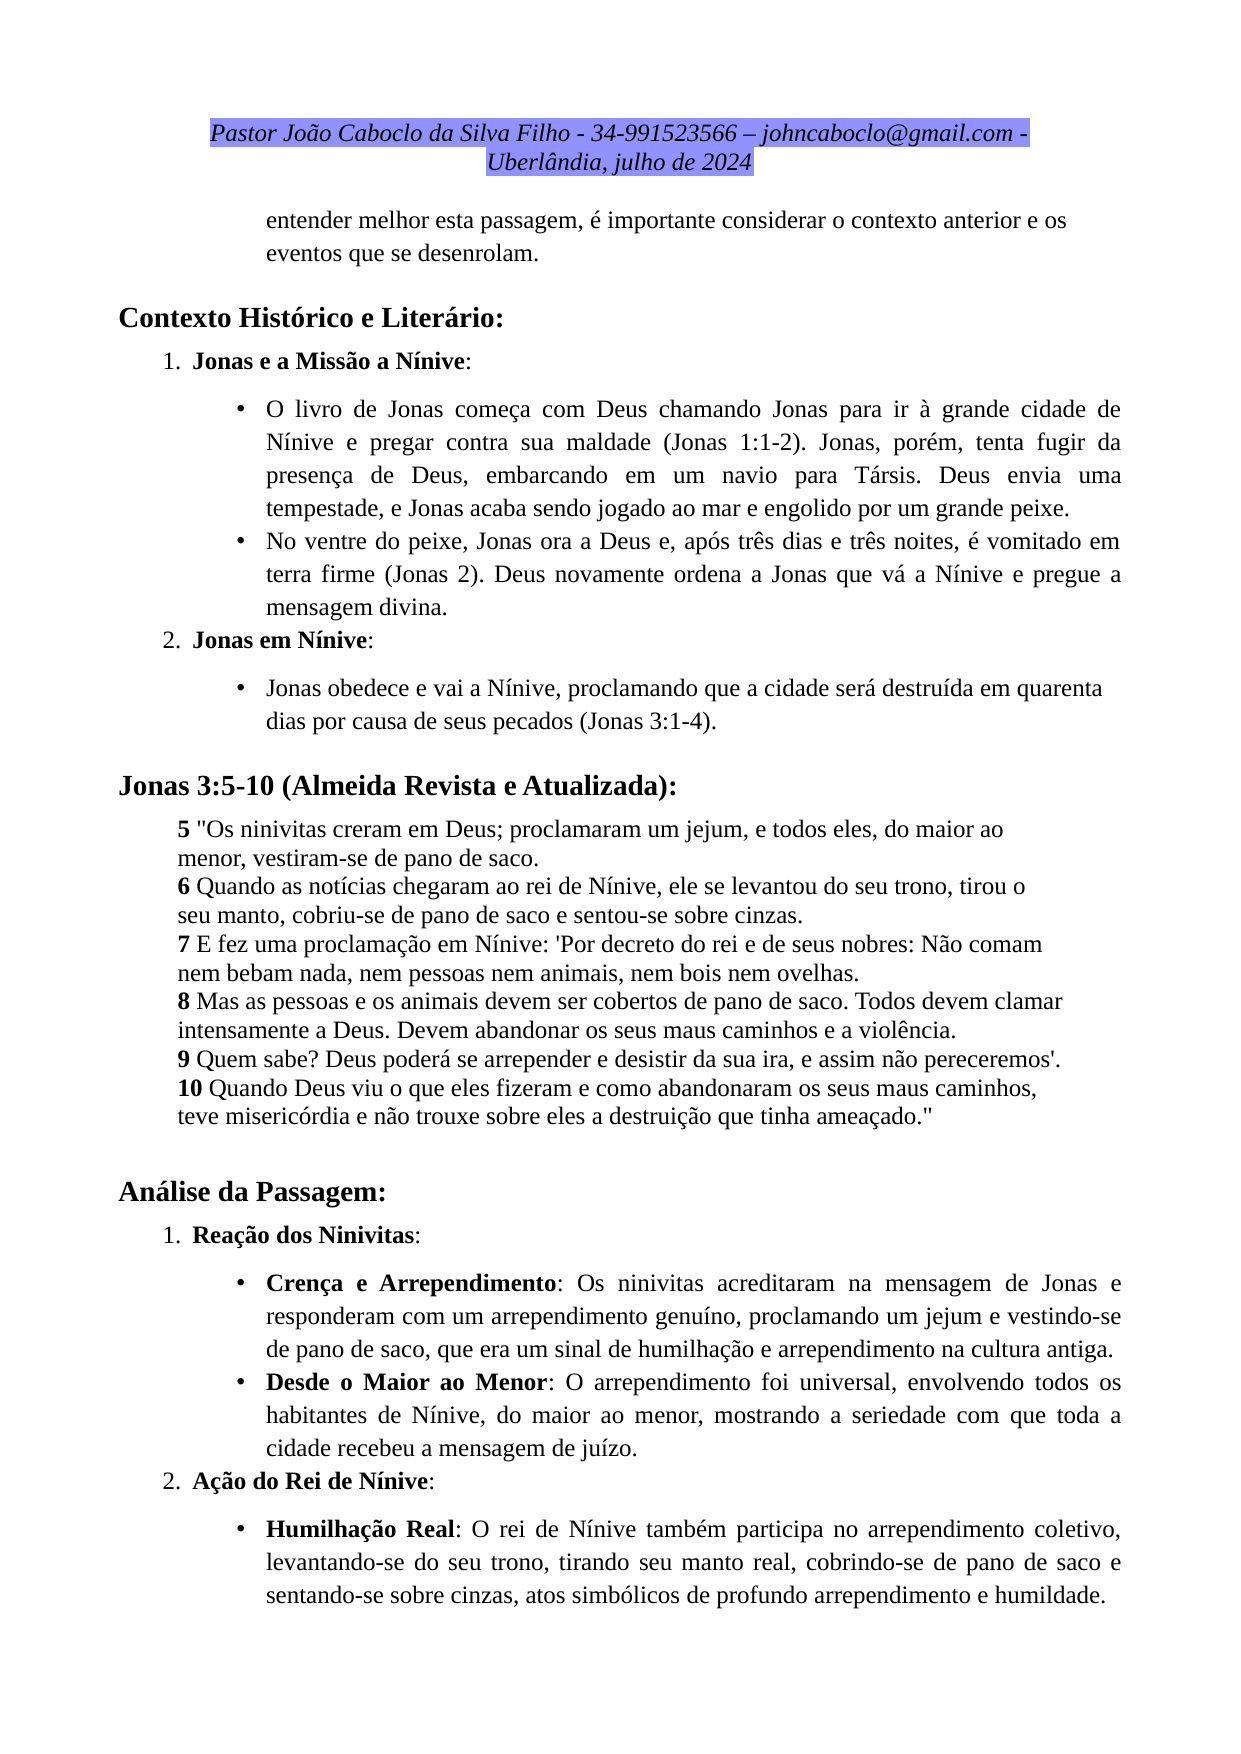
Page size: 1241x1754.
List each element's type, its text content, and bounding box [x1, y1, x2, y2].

list Desde o Maior ao Menor: O arrependimento foi universal, envolvendo todos os habitantes de Nínive, do maior ao menor, mostrando a seriedade com que toda a cidade recebeu a mensagem de juízo. [236, 1367, 1122, 1462]
text 5 "Os ninivitas creram em Deus; proclamaram um jejum, e todos eles, do maior ao menor, vestiram-se de pano de saco. 6 Quando as notícias chegaram ao rei de Nínive, ele se levantou do seu trono, tirou o seu manto, cobriu-se de pano de saco e sentou-se sobre cinzas. 7 E fez uma proclamação em Nínive: 'Por decreto do rei e de seus nobres: Não comam nem bebam nada, nem pessoas nem animais, nem bois nem ovelhas. 8 Mas as pessoas e os animais devem ser cobertos de pano de saco. Todos devem clamar intensamente a Deus. Devem abandonar os seus maus caminhos e a violência. 9 Quem sabe? Deus poderá se arrepender e desistir da sua ira, e assim não pereceremos'. 10 Quando Deus viu o que eles fizeram e como abandonaram os seus maus caminhos, teve misericórdia e não trouxe sobre eles a destruição que tinha ameaçado." [177, 814, 1063, 1130]
list Crença e Arrependimento: Os ninivitas acreditaram na mensagem de Jonas e responderam com um arrependimento genuíno, proclamando um jejum e vestindo-se de pano de saco, que era um sinal de humilhação e arrependimento na cultura antiga. [236, 1268, 1122, 1363]
list Jonas obedece e vai a Nínive, proclamando que a cidade será destruída em quarenta dias por causa de seus pecados (Jonas 3:1-4). [236, 673, 1122, 734]
list Ação do Rei de Nínive: [162, 1466, 1122, 1495]
list Humilhação Real: O rei de Nínive também participa no arrependimento coletivo, levantando-se do seu trono, tirando seu manto real, cobrindo-se de pano de saco e sentando-se sobre cinzas, atos simbólicos de profundo arrependimento e humildade. [236, 1514, 1122, 1608]
text entender melhor esta passagem, é importante considerar o contexto anterior e os eventos que se desenrolam. [266, 205, 1122, 267]
list Reação dos Ninivitas: [162, 1220, 1122, 1249]
list Jonas e a Missão a Nínive: [162, 346, 1122, 375]
list No ventre do peixe, Jonas ora a Deus e, após três dias e três noites, é vomitado em terra firme (Jonas 2). Deus novamente ordena a Jonas que vá a Nínive e pregue a mensagem divina. [236, 526, 1122, 621]
subtitle Contexto Histórico e Literário: [118, 300, 1122, 334]
list Jonas em Nínive: [162, 625, 1122, 654]
subtitle Jonas 3:5-10 (Almeida Revista e Atualizada): [118, 768, 1122, 801]
subtitle Análise da Passagem: [118, 1174, 1122, 1208]
list O livro de Jonas começa com Deus chamando Jonas para ir à grande cidade de Nínive e pregar contra sua maldade (Jonas 1:1-2). Jonas, porém, tenta fugir da presença de Deus, embarcando em um navio para Társis. Deus envia uma tempestade, e Jonas acaba sendo jogado ao mar e engolido por um grande peixe. [236, 394, 1122, 522]
